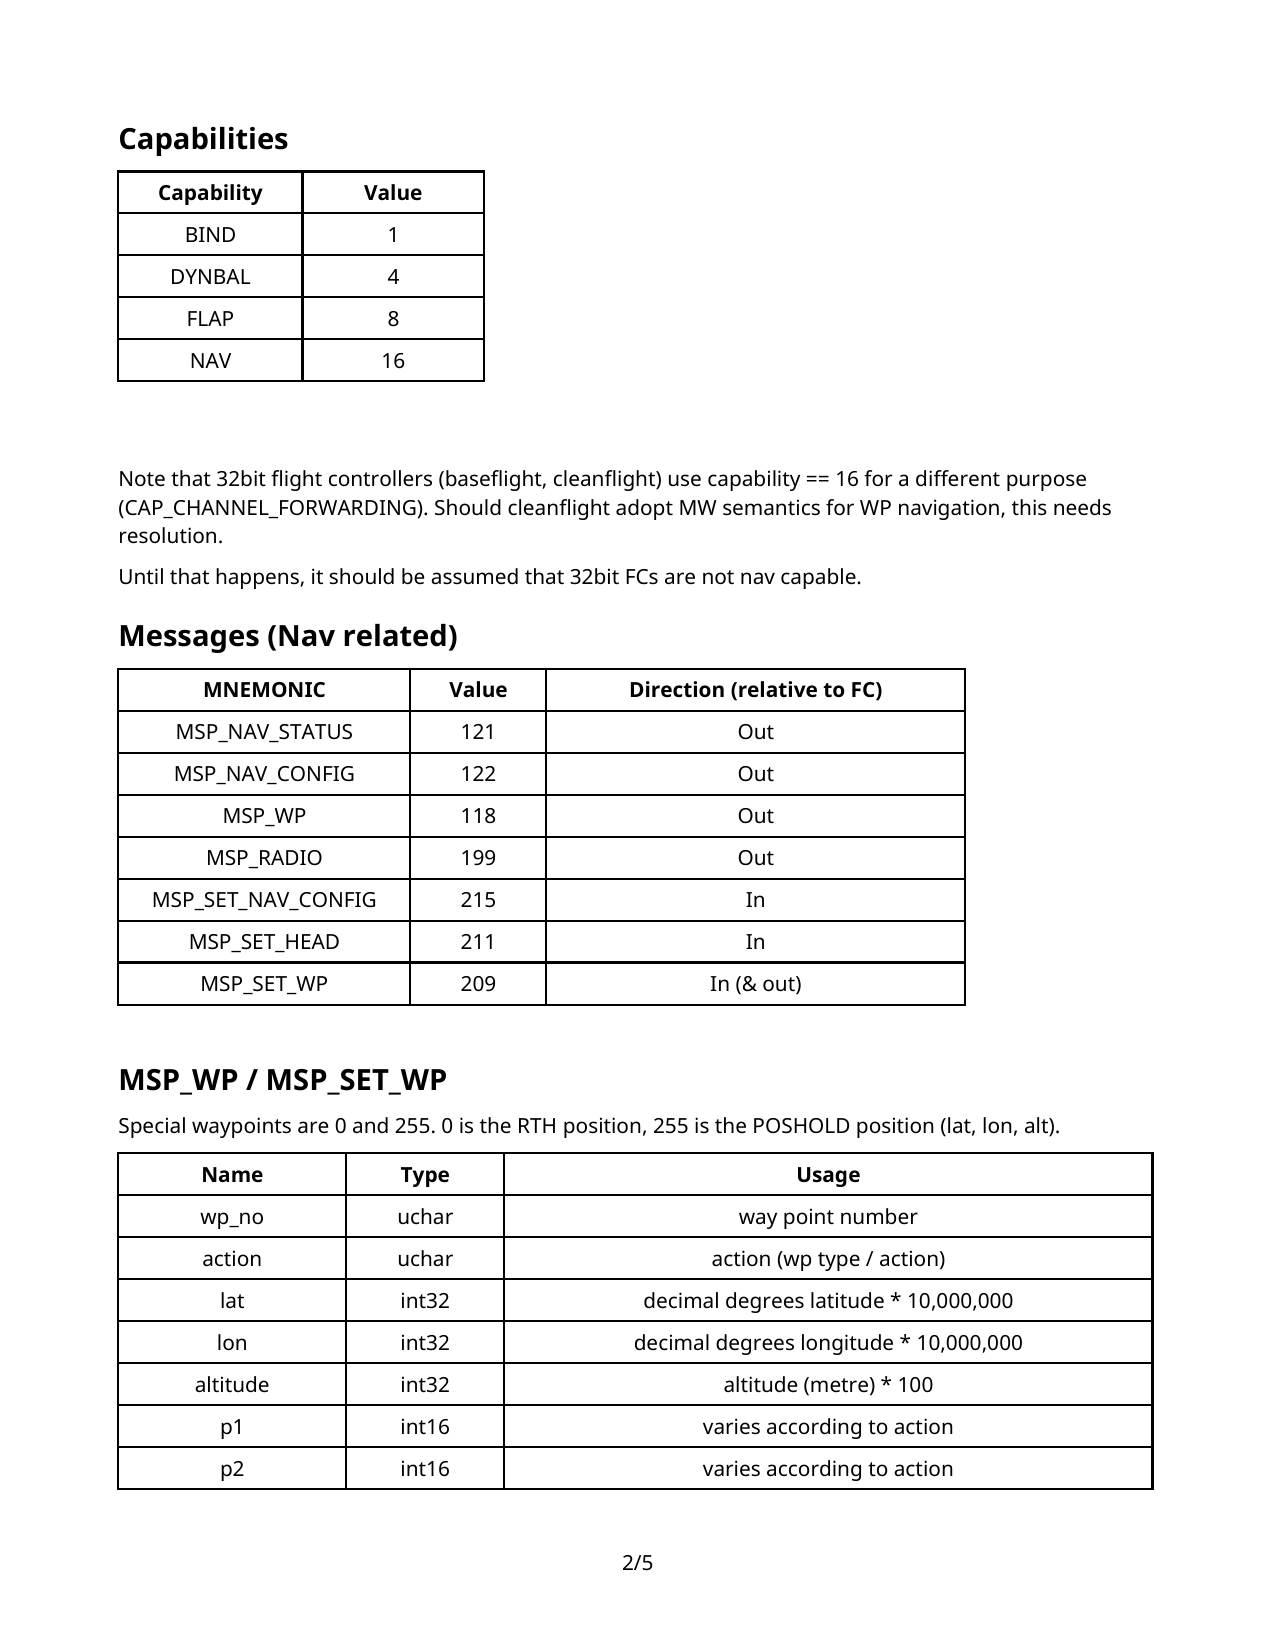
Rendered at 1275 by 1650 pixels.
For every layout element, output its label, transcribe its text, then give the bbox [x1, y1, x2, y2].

table_cell MSP_RADIO [119, 838, 409, 877]
table_cell 199 [411, 838, 545, 877]
table_cell int32 [347, 1280, 503, 1320]
table_header Direction (relative to FC) [547, 670, 964, 709]
table_cell 8 [304, 298, 483, 338]
table_header MNEMONIC [119, 670, 409, 709]
table_cell 118 [411, 796, 545, 836]
table_cell Out [547, 754, 964, 793]
table_cell int16 [347, 1448, 503, 1488]
table_cell In [547, 922, 964, 961]
table_cell lat [119, 1280, 345, 1320]
table_header Type [347, 1154, 503, 1194]
table_cell Out [547, 712, 964, 752]
table_cell FLAP [119, 298, 301, 338]
table_cell MSP_SET_WP [119, 964, 409, 1003]
table_header Value [411, 670, 545, 709]
table_header Name [119, 1154, 345, 1194]
table_cell wp_no [119, 1196, 345, 1236]
table_cell int32 [347, 1322, 503, 1362]
text Special waypoints are 0 and 255. 0 is the RTH position, 255 is the POSHOLD position (lat, lon, alt). [118, 1111, 1157, 1139]
table_header Value [304, 173, 483, 212]
table_cell NAV [119, 340, 301, 380]
text Until that happens, it should be assumed that 32bit FCs are not nav capable. [118, 562, 1157, 590]
table_cell BIND [119, 214, 301, 254]
table_cell int32 [347, 1364, 503, 1404]
text Note that 32bit flight controllers (baseflight, cleanflight) use capability == 16 for a different purpose (CAP_CHANNEL_FORWARDING). Should cleanflight adopt MW semantics for WP navigation, this needs resolution. [118, 464, 1157, 549]
table_cell altitude [119, 1364, 345, 1404]
table_cell 1 [304, 214, 483, 254]
table_cell way point number [505, 1196, 1151, 1236]
table_cell MSP_WP [119, 796, 409, 836]
subtitle Capabilities [118, 118, 1157, 158]
table_cell decimal degrees latitude * 10,000,000 [505, 1280, 1151, 1320]
table_cell altitude (metre) * 100 [505, 1364, 1151, 1404]
table_cell 121 [411, 712, 545, 752]
table_cell MSP_SET_NAV_CONFIG [119, 880, 409, 919]
table_cell In (& out) [547, 964, 964, 1003]
table_cell varies according to action [505, 1406, 1151, 1446]
table_cell action (wp type / action) [505, 1238, 1151, 1278]
table_cell uchar [347, 1238, 503, 1278]
table_cell Out [547, 796, 964, 836]
table_cell 211 [411, 922, 545, 961]
table_cell action [119, 1238, 345, 1278]
table_cell MSP_SET_HEAD [119, 922, 409, 961]
subtitle MSP_WP / MSP_SET_WP [118, 1059, 1157, 1099]
table_cell p2 [119, 1448, 345, 1488]
table_cell p1 [119, 1406, 345, 1446]
table_cell MSP_NAV_CONFIG [119, 754, 409, 793]
table_cell 4 [304, 256, 483, 296]
table_cell 122 [411, 754, 545, 793]
table_cell 209 [411, 964, 545, 1003]
table_header Capability [119, 173, 301, 212]
table_header Usage [505, 1154, 1151, 1194]
table_cell 16 [304, 340, 483, 380]
table_cell decimal degrees longitude * 10,000,000 [505, 1322, 1151, 1362]
table_cell DYNBAL [119, 256, 301, 296]
table_cell int16 [347, 1406, 503, 1446]
table_cell uchar [347, 1196, 503, 1236]
table_cell 215 [411, 880, 545, 919]
table_cell lon [119, 1322, 345, 1362]
table_cell varies according to action [505, 1448, 1151, 1488]
subtitle Messages (Nav related) [118, 615, 1157, 655]
table_cell Out [547, 838, 964, 877]
table_cell MSP_NAV_STATUS [119, 712, 409, 752]
table_cell In [547, 880, 964, 919]
